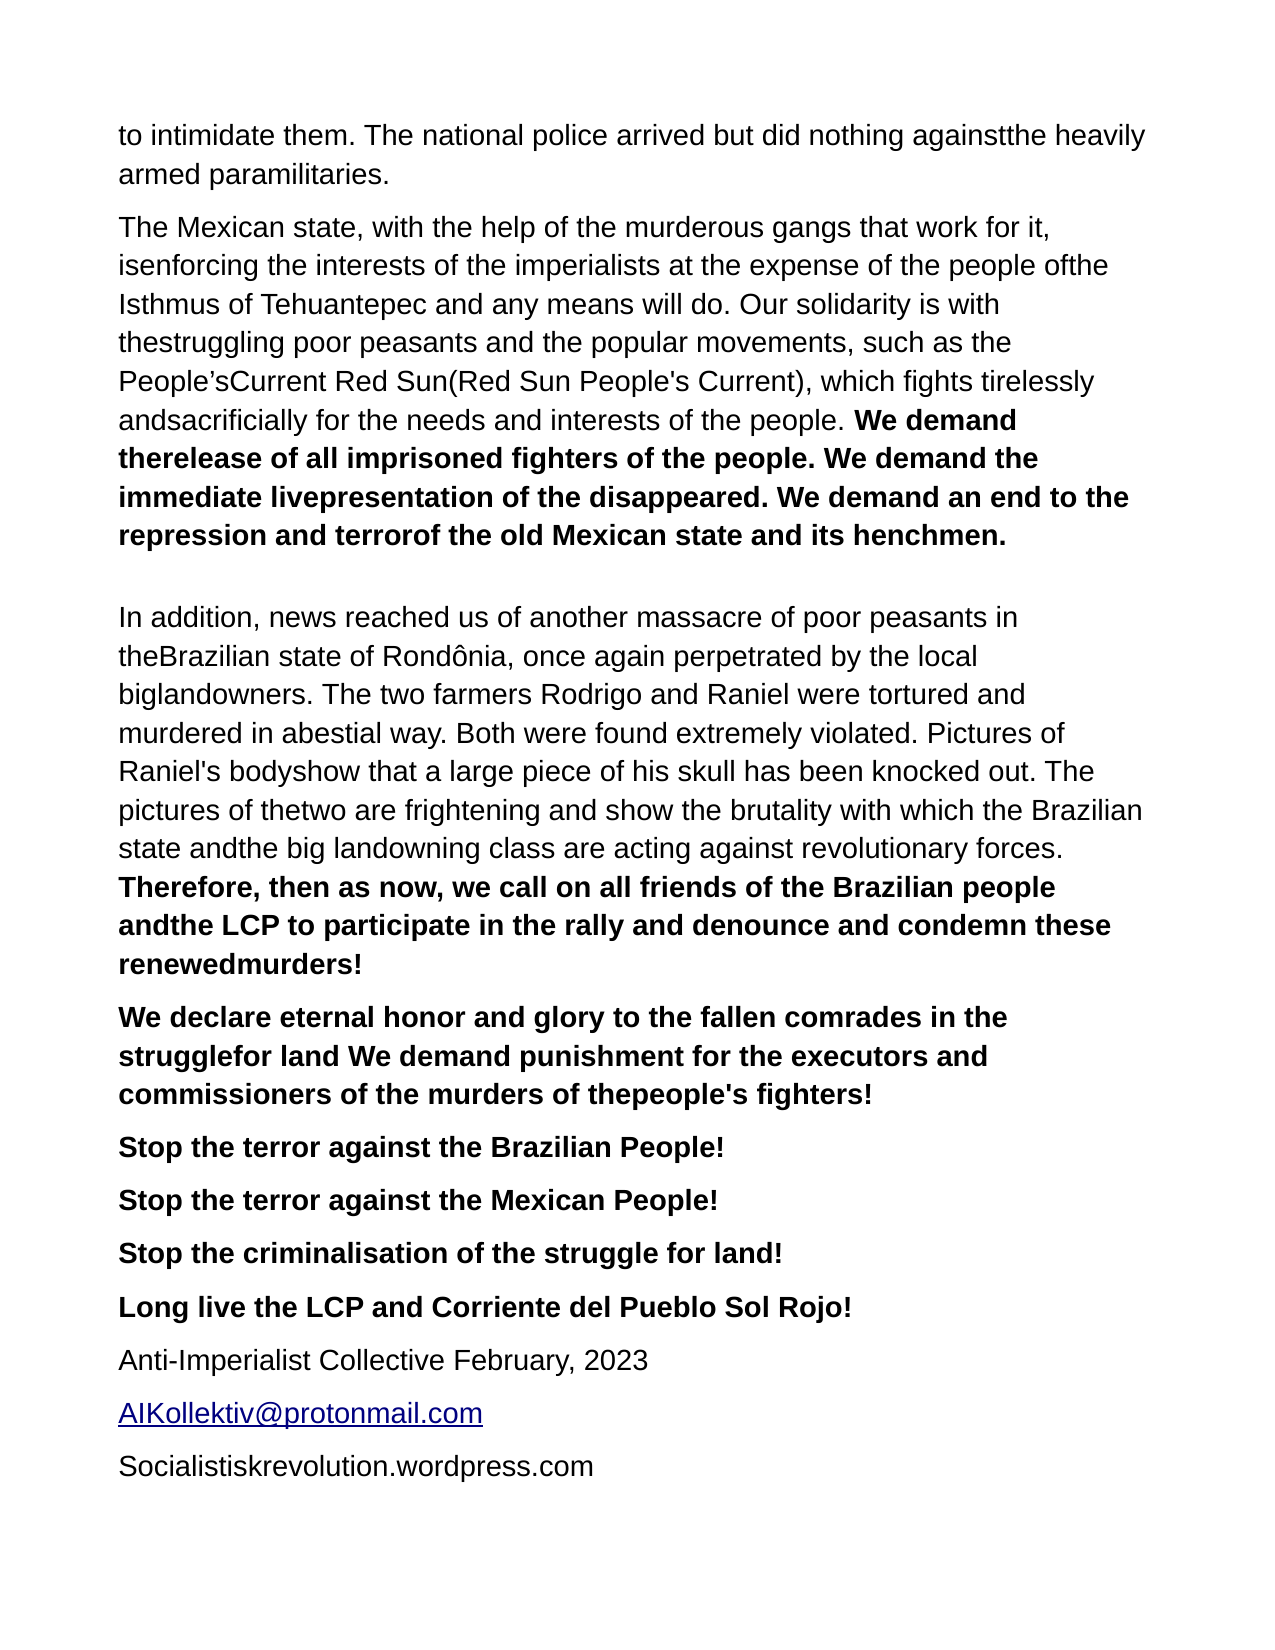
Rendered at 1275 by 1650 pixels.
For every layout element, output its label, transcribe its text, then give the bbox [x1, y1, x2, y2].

text Stop the criminalisation of the struggle for land! [118, 1236, 1157, 1270]
text Socialistiskrevolution.wordpress.com [118, 1449, 1157, 1482]
text Stop the terror against the Mexican People! [118, 1183, 1157, 1217]
text Stop the terror against the Brazilian People! [118, 1130, 1157, 1164]
text The Mexican state, with the help of the murderous gangs that work for it, isenforcing the interests of the imperialists at the expense of the people ofthe Isthmus of Tehuantepec and any means will do. Our solidarity is with thestruggling poor peasants and the popular movements, such as the People’sCurrent Red Sun(Red Sun People's Current), which fights tirelessly andsacrificially for the needs and interests of the people. We demand therelease of all imprisoned fighters of the people. We demand the immediate livepresentation of the disappeared. We demand an end to the repression and terrorof the old Mexican state and its henchmen. [118, 210, 1157, 552]
text We declare eternal honor and glory to the fallen comrades in the strugglefor land We demand punishment for the executors and commissioners of the murders of thepeople's fighters! [118, 1000, 1157, 1111]
text Long live the LCP and Corriente del Pueblo Sol Rojo! [118, 1289, 1157, 1323]
text Anti-Imperialist Collective February, 2023 [118, 1343, 1157, 1376]
text to intimidate them. The national police arrived but did nothing againstthe heavily armed paramilitaries. [118, 118, 1157, 190]
text AIKollektiv@protonmail.com [118, 1396, 1157, 1429]
text In addition, news reached us of another massacre of poor peasants in theBrazilian state of Rondônia, once again perpetrated by the local biglandowners. The two farmers Rodrigo and Raniel were tortured and murdered in abestial way. Both were found extremely violated. Pictures of Raniel's bodyshow that a large piece of his skull has been knocked out. The pictures of thetwo are frightening and show the brutality with which the Brazilian state andthe big landowning class are acting against revolutionary forces. Therefore, then as now, we call on all friends of the Brazilian people andthe LCP to participate in the rally and denounce and condemn these renewedmurders! [118, 600, 1157, 980]
